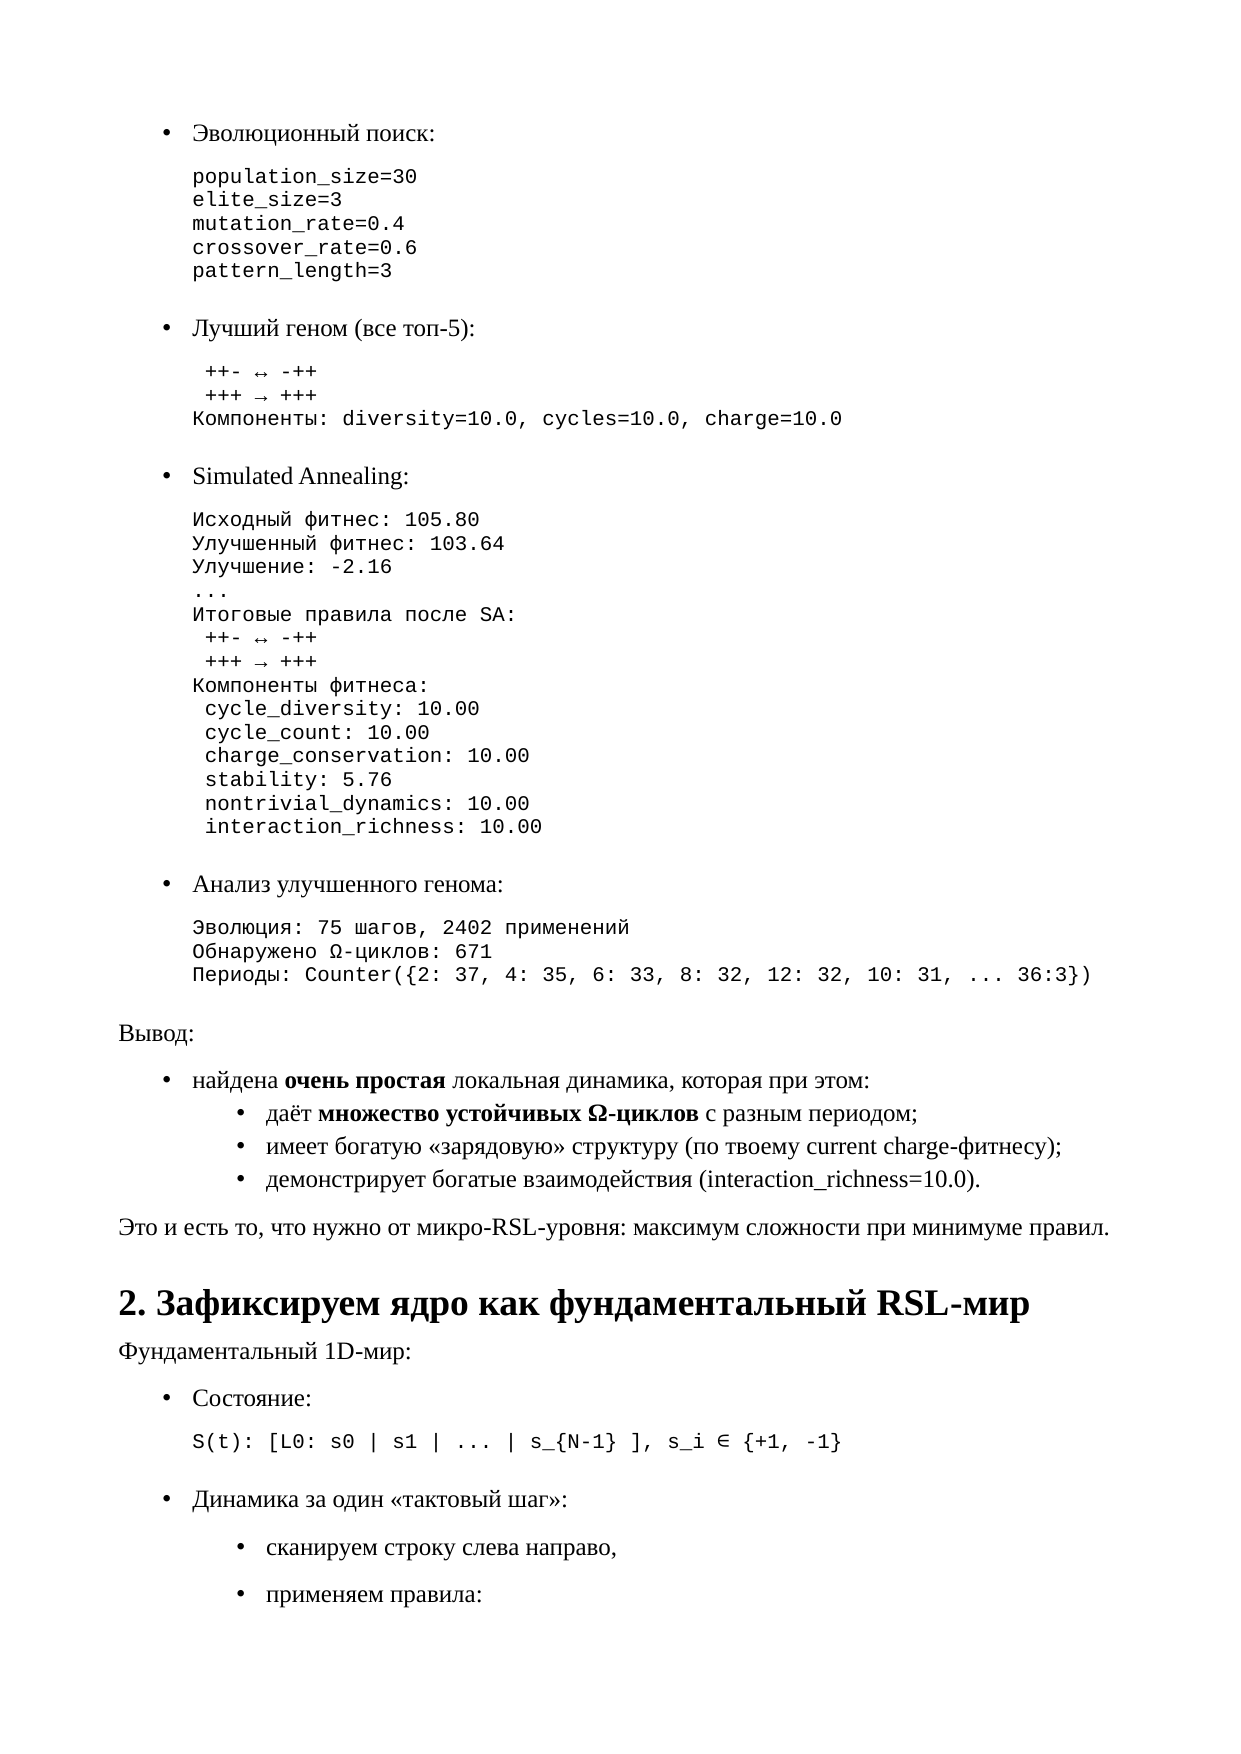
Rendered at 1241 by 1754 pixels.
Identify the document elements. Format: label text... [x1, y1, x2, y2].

list применяем правила: [236, 1579, 1122, 1608]
subtitle 2. Зафиксируем ядро как фундаментальный RSL‑мир [118, 1280, 1122, 1323]
list Улучшение: -2.16 [162, 556, 1122, 580]
list Периоды: Counter({2: 37, 4: 35, 6: 33, 8: 32, 12: 32, 10: 31, ... 36:3}) [162, 964, 1122, 988]
list mutation_rate=0.4 [162, 213, 1122, 237]
list Компоненты фитнеса: [162, 674, 1122, 698]
list Компоненты: diversity=10.0, cycles=10.0, charge=10.0 [162, 408, 1122, 432]
list nontrivial_dynamics: 10.00 [162, 793, 1122, 816]
list +++ → +++ [162, 651, 1122, 674]
list interaction_richness: 10.00 [162, 816, 1122, 840]
list cycle_diversity: 10.00 [162, 698, 1122, 722]
list elite_size=3 [162, 189, 1122, 213]
list charge_conservation: 10.00 [162, 746, 1122, 769]
list S(t): [L0: s0 | s1 | ... | s_{N-1} ], s_i ∈ {+1, -1} [162, 1431, 1122, 1455]
list cycle_count: 10.00 [162, 722, 1122, 746]
list Обнаружено Ω-циклов: 671 [162, 941, 1122, 964]
list имеет богатую «зарядовую» структуру (по твоему current charge‑фитнесу); [236, 1131, 1122, 1160]
list Эволюционный поиск: [162, 118, 1122, 147]
list сканируем строку слева направо, [236, 1532, 1122, 1561]
list crossover_rate=0.6 [162, 237, 1122, 260]
list ++- ↔ -++ [162, 627, 1122, 651]
text Фундаментальный 1D‑мир: [118, 1336, 1122, 1365]
list Состояние: [162, 1383, 1122, 1412]
list демонстрирует богатые взаимодействия (interaction_richness=10.0). [236, 1164, 1122, 1193]
list Simulated Annealing: [162, 461, 1122, 490]
list ++- ↔ -++ [162, 361, 1122, 385]
list Улучшенный фитнес: 103.64 [162, 533, 1122, 556]
list +++ → +++ [162, 385, 1122, 408]
list Анализ улучшенного генома: [162, 869, 1122, 898]
list stability: 5.76 [162, 769, 1122, 793]
text Вывод: [118, 1018, 1122, 1046]
list pattern_length=3 [162, 260, 1122, 284]
list Лучший геном (все топ‑5): [162, 313, 1122, 342]
list Итоговые правила после SA: [162, 604, 1122, 627]
list ... [162, 580, 1122, 604]
list Исходный фитнес: 105.80 [162, 509, 1122, 533]
list даёт множество устойчивых Ω‑циклов с разным периодом; [236, 1098, 1122, 1127]
list найдена очень простая локальная динамика, которая при этом: [162, 1065, 1122, 1094]
list Динамика за один «тактовый шаг»: [162, 1484, 1122, 1513]
text Это и есть то, что нужно от микро‑RSL‑уровня: максимум сложности при минимуме правил. [118, 1212, 1122, 1241]
list population_size=30 [162, 166, 1122, 189]
list Эволюция: 75 шагов, 2402 применений [162, 917, 1122, 941]
